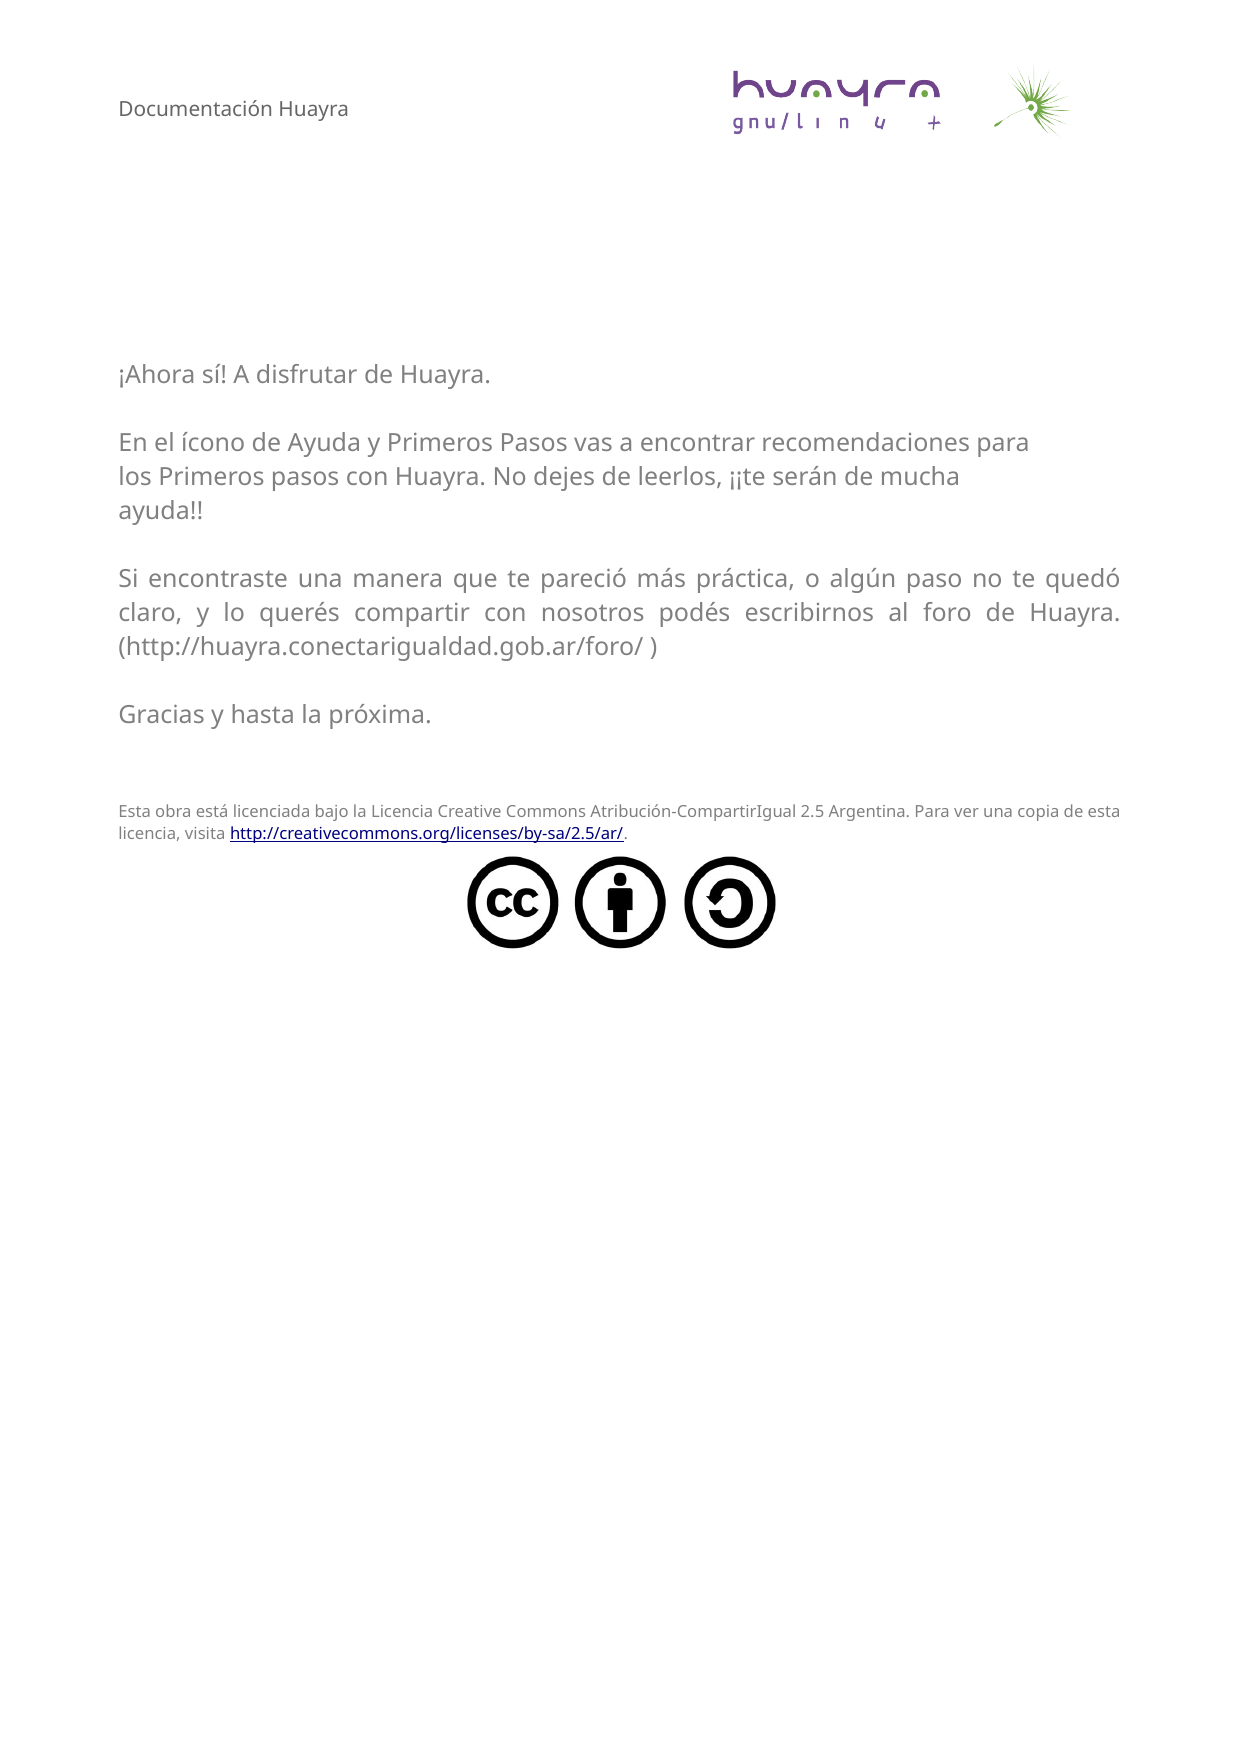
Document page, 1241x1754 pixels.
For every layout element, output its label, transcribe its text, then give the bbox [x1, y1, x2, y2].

picture [457, 849, 784, 959]
text Si encontraste una manera que te pareció más práctica, o algún paso no te quedó claro, y lo querés compartir con nosotros podés escribirnos al foro de Huayra. (http://huayra.conectarigualdad.gob.ar/foro/ ) [118, 561, 1122, 663]
text Gracias y hasta la próxima. [118, 697, 1122, 731]
text Esta obra está licenciada bajo la Licencia Creative Commons Atribución-CompartirIgual 2.5 Argentina. Para ver una copia de esta licencia, visita http://creativecommons.org/licenses/by-sa/2.5/ar/. [118, 799, 1122, 845]
text En el ícono de Ayuda y Primeros Pasos vas a encontrar recomendaciones para [118, 424, 1122, 459]
text los Primeros pasos con Huayra. No dejes de leerlos, ¡¡te serán de mucha [118, 459, 1122, 493]
picture [733, 62, 1072, 138]
text ¡Ahora sí! A disfrutar de Huayra. [118, 356, 1122, 391]
text ayuda!! [118, 493, 1122, 527]
